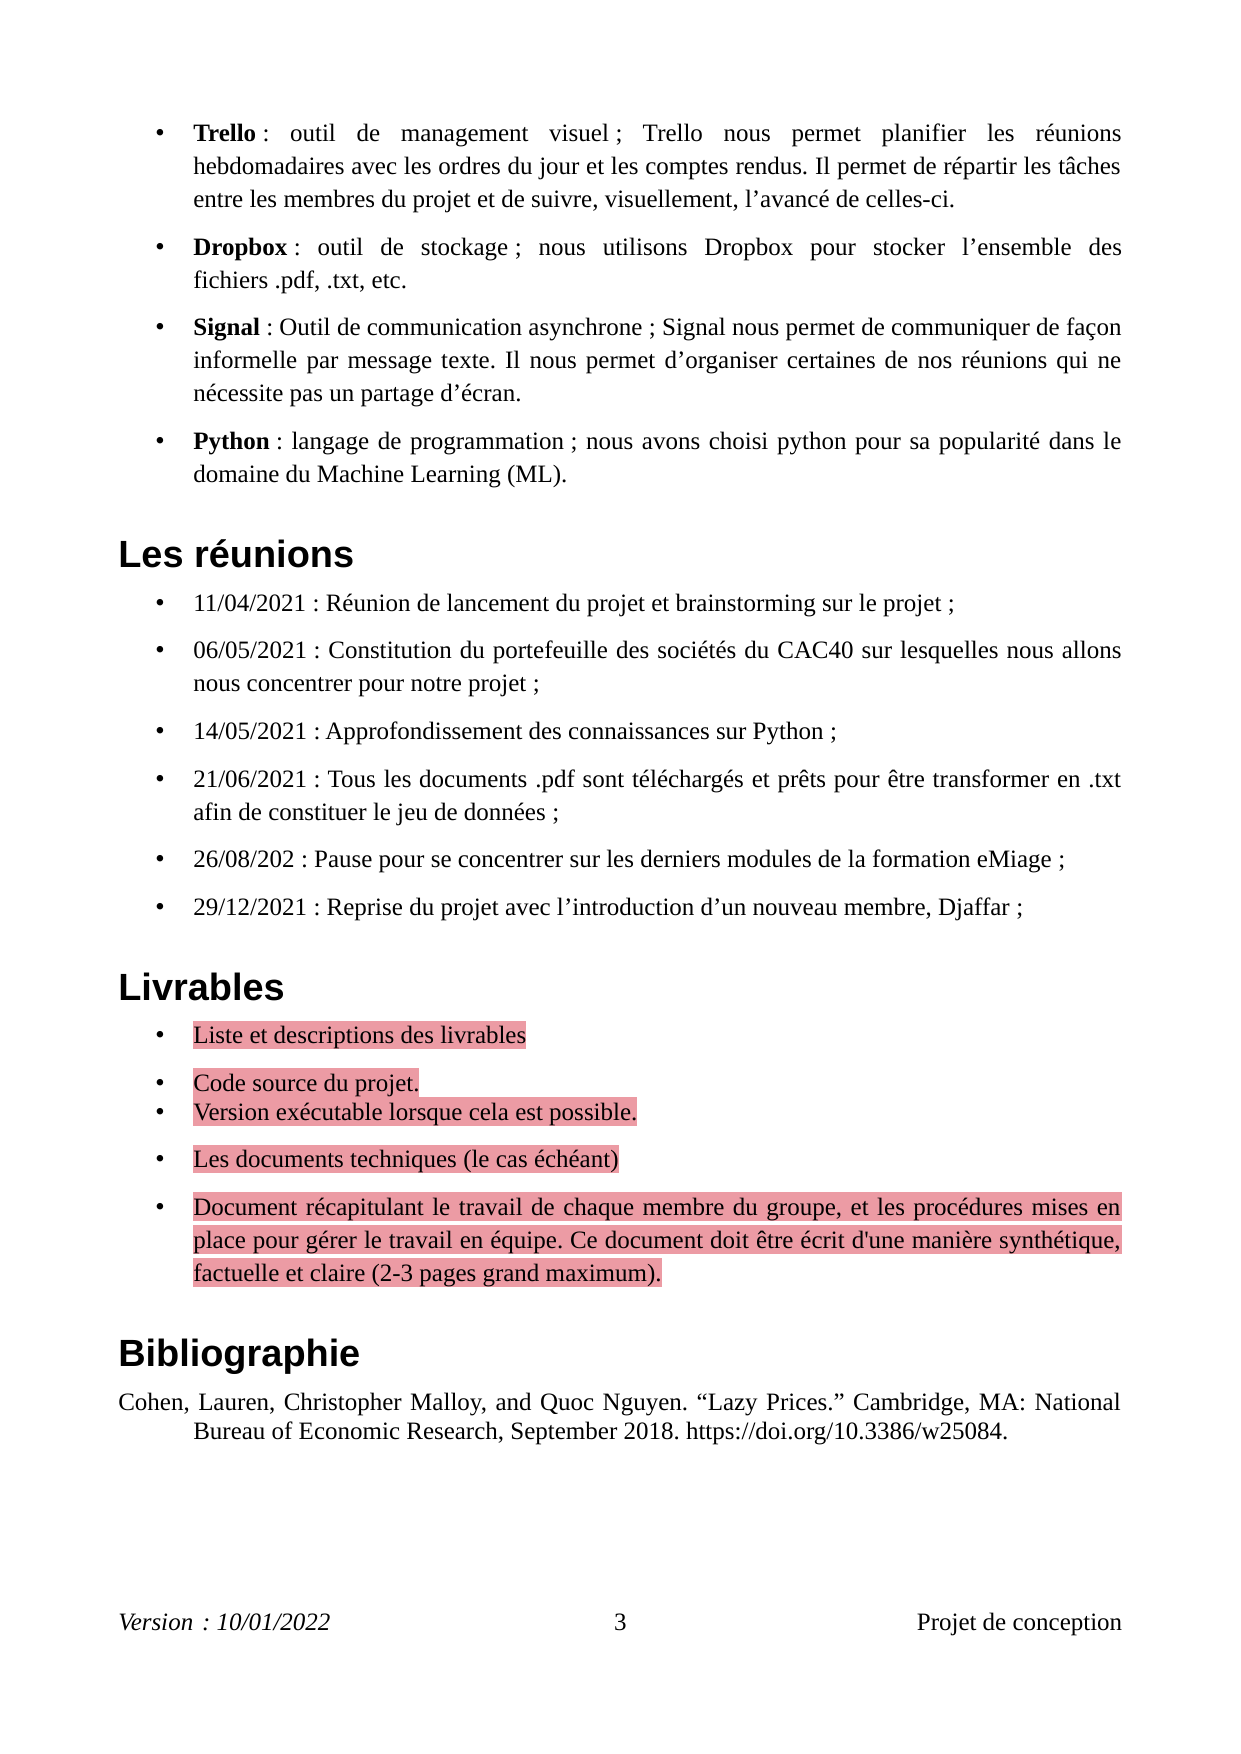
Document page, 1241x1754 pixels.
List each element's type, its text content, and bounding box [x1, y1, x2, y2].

list Trello : outil de management visuel ; Trello nous permet planifier les réunions hebdomadaires avec les ordres du jour et les comptes rendus. Il permet de répartir les tâches entre les membres du projet et de suivre, visuellement, l’avancé de celles-ci. [156, 118, 1122, 213]
list 26/08/202 : Pause pour se concentrer sur les derniers modules de la formation eMiage ; [156, 844, 1122, 873]
list Les documents techniques (le cas échéant) [156, 1144, 1122, 1173]
list 14/05/2021 : Approfondissement des connaissances sur Python ; [156, 716, 1122, 745]
list Liste et descriptions des livrables [156, 1021, 1122, 1049]
list Python : langage de programmation ; nous avons choisi python pour sa popularité dans le domaine du Machine Learning (ML). [156, 426, 1122, 488]
list 06/05/2021 : Constitution du portefeuille des sociétés du CAC40 sur lesquelles nous allons nous concentrer pour notre projet ; [156, 635, 1122, 697]
text Cohen, Lauren, Christopher Malloy, and Quoc Nguyen. “Lazy Prices.” Cambridge, MA: National Bureau of Economic Research, September 2018. https://doi.org/10.3386/w25084. [118, 1387, 1122, 1444]
list Version exécutable lorsque cela est possible. [156, 1097, 1122, 1126]
subtitle Livrables [118, 964, 1122, 1008]
subtitle Les réunions [118, 532, 1122, 575]
list 11/04/2021 : Réunion de lancement du projet et brainstorming sur le projet ; [156, 588, 1122, 617]
list Dropbox : outil de stockage ; nous utilisons Dropbox pour stocker l’ensemble des fichiers .pdf, .txt, etc. [156, 232, 1122, 293]
subtitle Bibliographie [118, 1331, 1122, 1374]
list Signal : Outil de communication asynchrone ; Signal nous permet de communiquer de façon informelle par message texte. Il nous permet d’organiser certaines de nos réunions qui ne nécessite pas un partage d’écran. [156, 312, 1122, 407]
list 21/06/2021 : Tous les documents .pdf sont téléchargés et prêts pour être transformer en .txt afin de constituer le jeu de données ; [156, 764, 1122, 825]
list Document récapitulant le travail de chaque membre du groupe, et les procédures mises en place pour gérer le travail en équipe. Ce document doit être écrit d'une manière synthétique, factuelle et claire (2-3 pages grand maximum). [156, 1192, 1122, 1287]
list 29/12/2021 : Reprise du projet avec l’introduction d’un nouveau membre, Djaffar ; [156, 892, 1122, 921]
list Code source du projet. [156, 1068, 1122, 1097]
